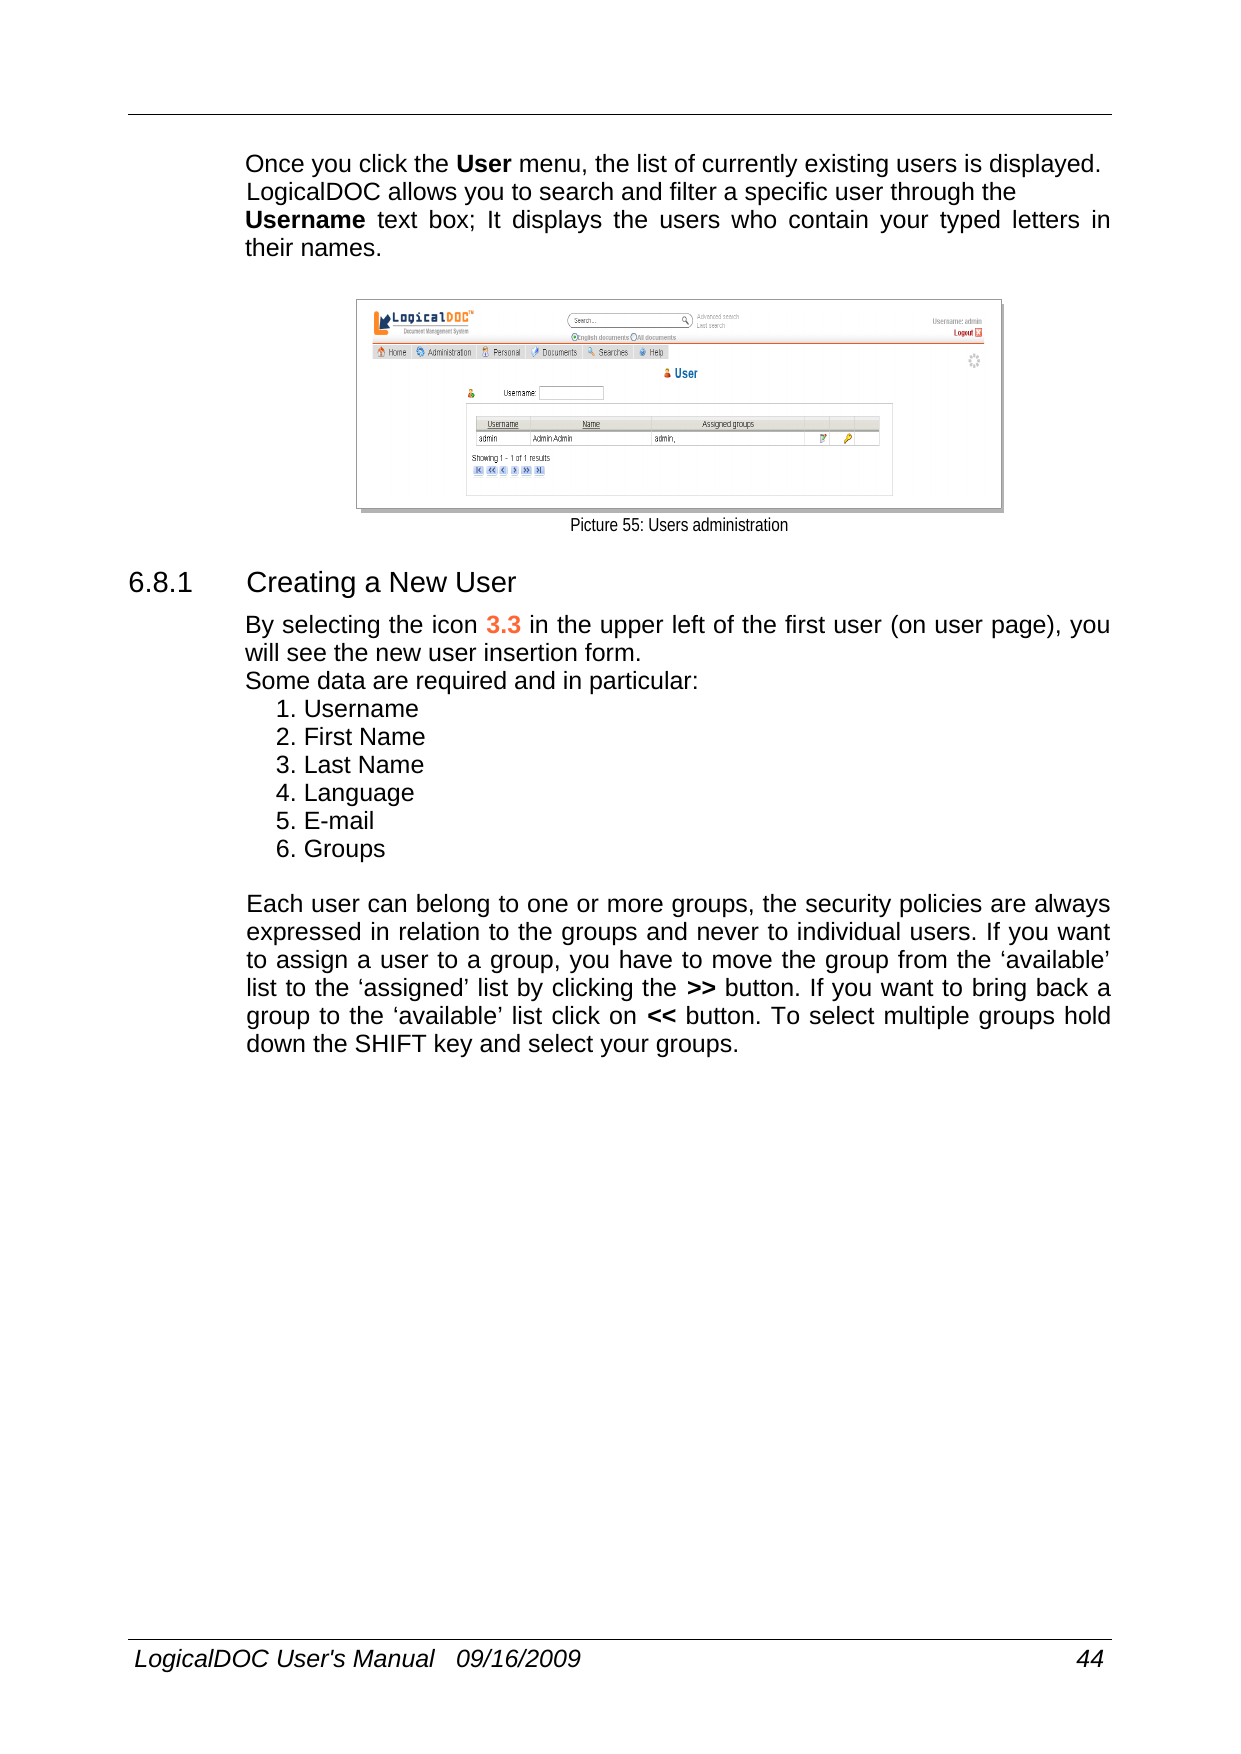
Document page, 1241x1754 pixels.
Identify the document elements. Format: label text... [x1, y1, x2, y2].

subtitle Creating a New User [128, 286, 1112, 599]
list Picture 55: Users administration [356, 509, 1002, 536]
text Each user can belong to one or more groups, the security policies are always expressed in relation to the groups and never to individual users. If you want to assign a user to a group, you have to move the group from the ‘available’ list to the ‘assigned’ list by clicking the >> button. If you want to bring back a group to the ‘available’ list click on << button. To select multiple groups hold down the SHIFT key and select your groups. [246, 890, 1112, 1058]
text 5. E-mail [276, 807, 1112, 834]
text Once you click the User menu, the list of currently existing users is displayed. [245, 150, 1112, 178]
text 3. Last Name [276, 751, 1112, 779]
text LogicalDOC allows you to search and filter a specific user through the [246, 178, 1112, 206]
text 6. Groups [276, 834, 1112, 862]
text 4. Language [276, 779, 1112, 807]
text Username text box; It displays the users who contain your typed letters in their names. [245, 206, 1112, 262]
text 1. Username [276, 695, 1112, 723]
picture [372, 308, 985, 499]
text Some data are required and in particular: [245, 667, 1112, 695]
text 2. First Name [276, 723, 1112, 751]
text By selecting the icon 3.3 in the upper left of the first user (on user page), you will see the new user insertion form. [245, 611, 1112, 667]
